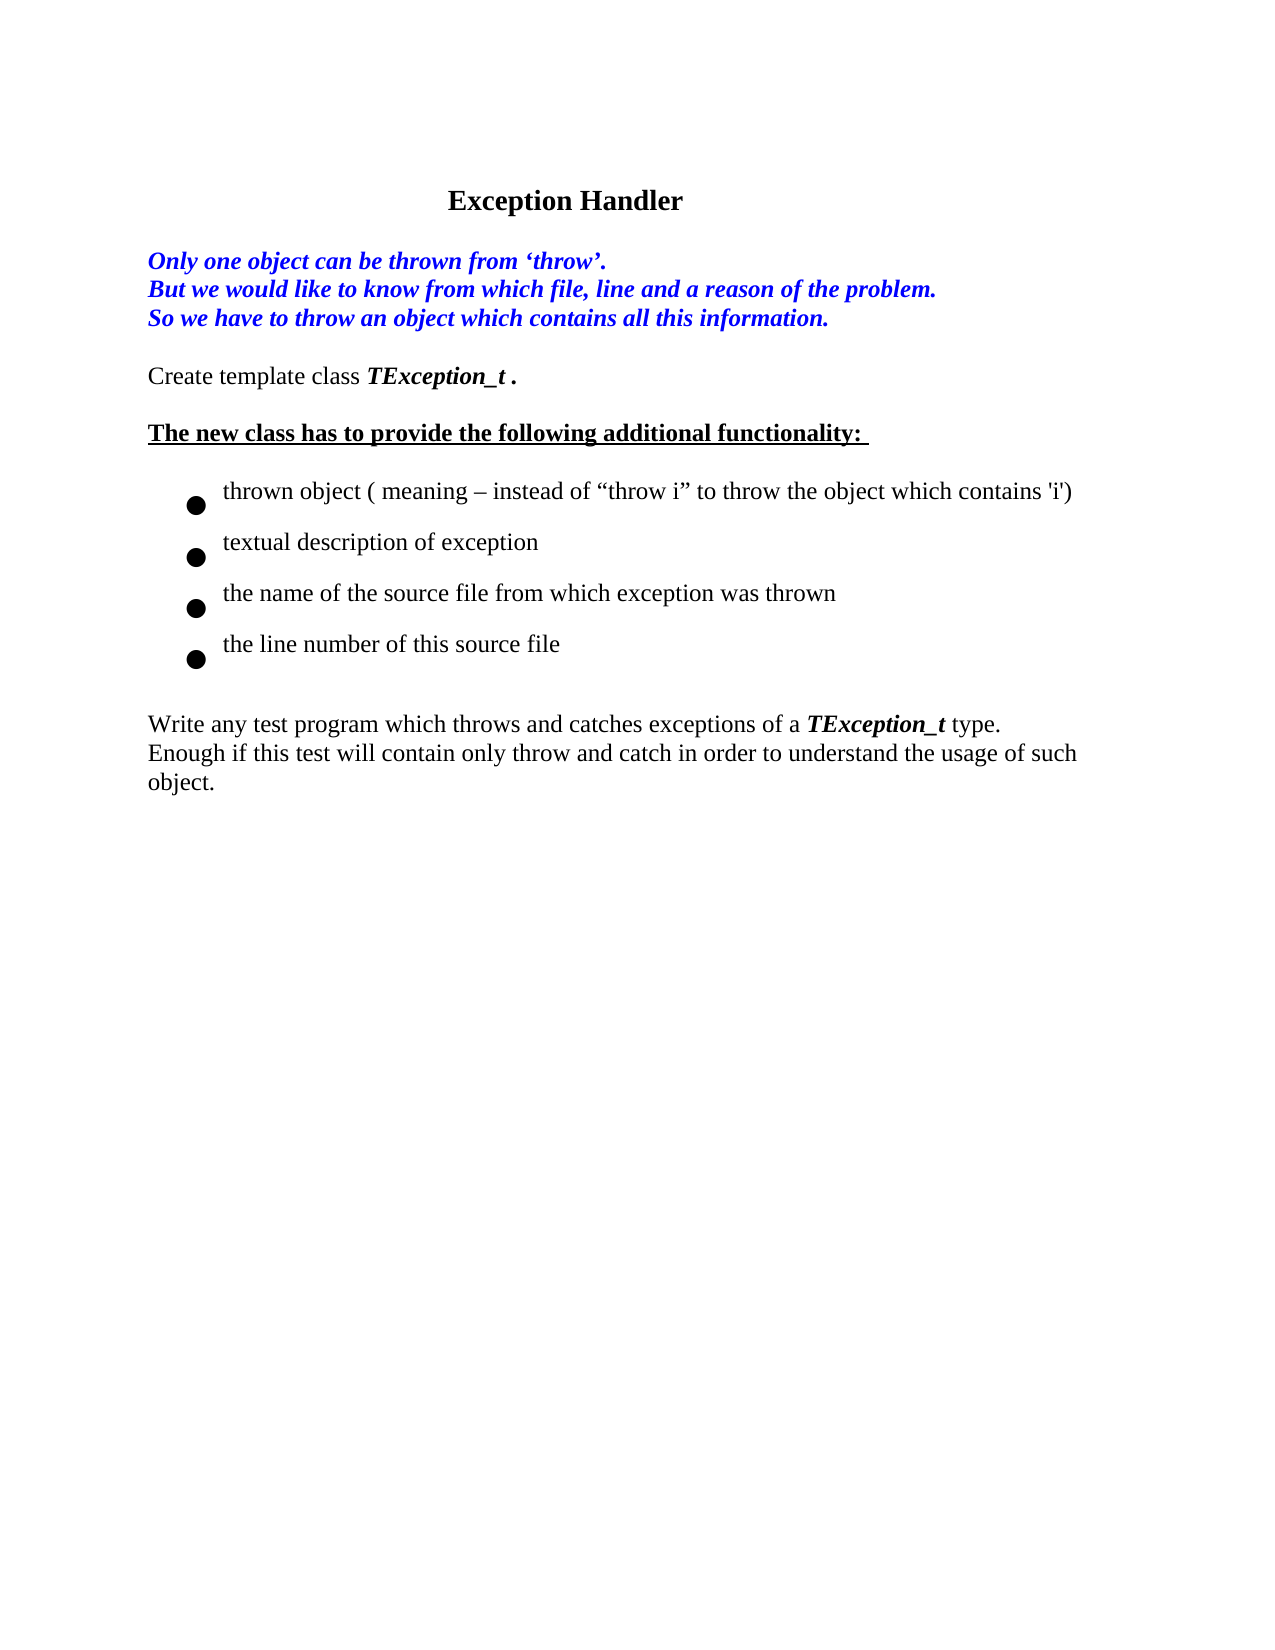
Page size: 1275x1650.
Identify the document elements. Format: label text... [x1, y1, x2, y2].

subtitle the name of the source file from which exception was thrown [185, 578, 1127, 629]
subtitle textual description of exception [185, 527, 1127, 578]
subtitle So we have to throw an object which contains all this information. [148, 303, 1127, 332]
subtitle Exception Handler [373, 183, 1127, 217]
subtitle the line number of this source file [185, 629, 1127, 681]
subtitle The new class has to provide the following additional functionality: [148, 418, 1127, 447]
subtitle Write any test program which throws and catches exceptions of a TException_t type. [148, 709, 1127, 738]
subtitle thrown object ( meaning – instead of “throw i” to throw the object which contains 'i') [185, 476, 1127, 527]
subtitle Only one object can be thrown from ‘throw’. [148, 246, 1127, 274]
subtitle Enough if this test will contain only throw and catch in order to understand the usage of such object. [148, 738, 1127, 796]
subtitle But we would like to know from which file, line and a reason of the problem. [148, 274, 1127, 303]
subtitle Create template class TException_t . [148, 361, 1127, 389]
